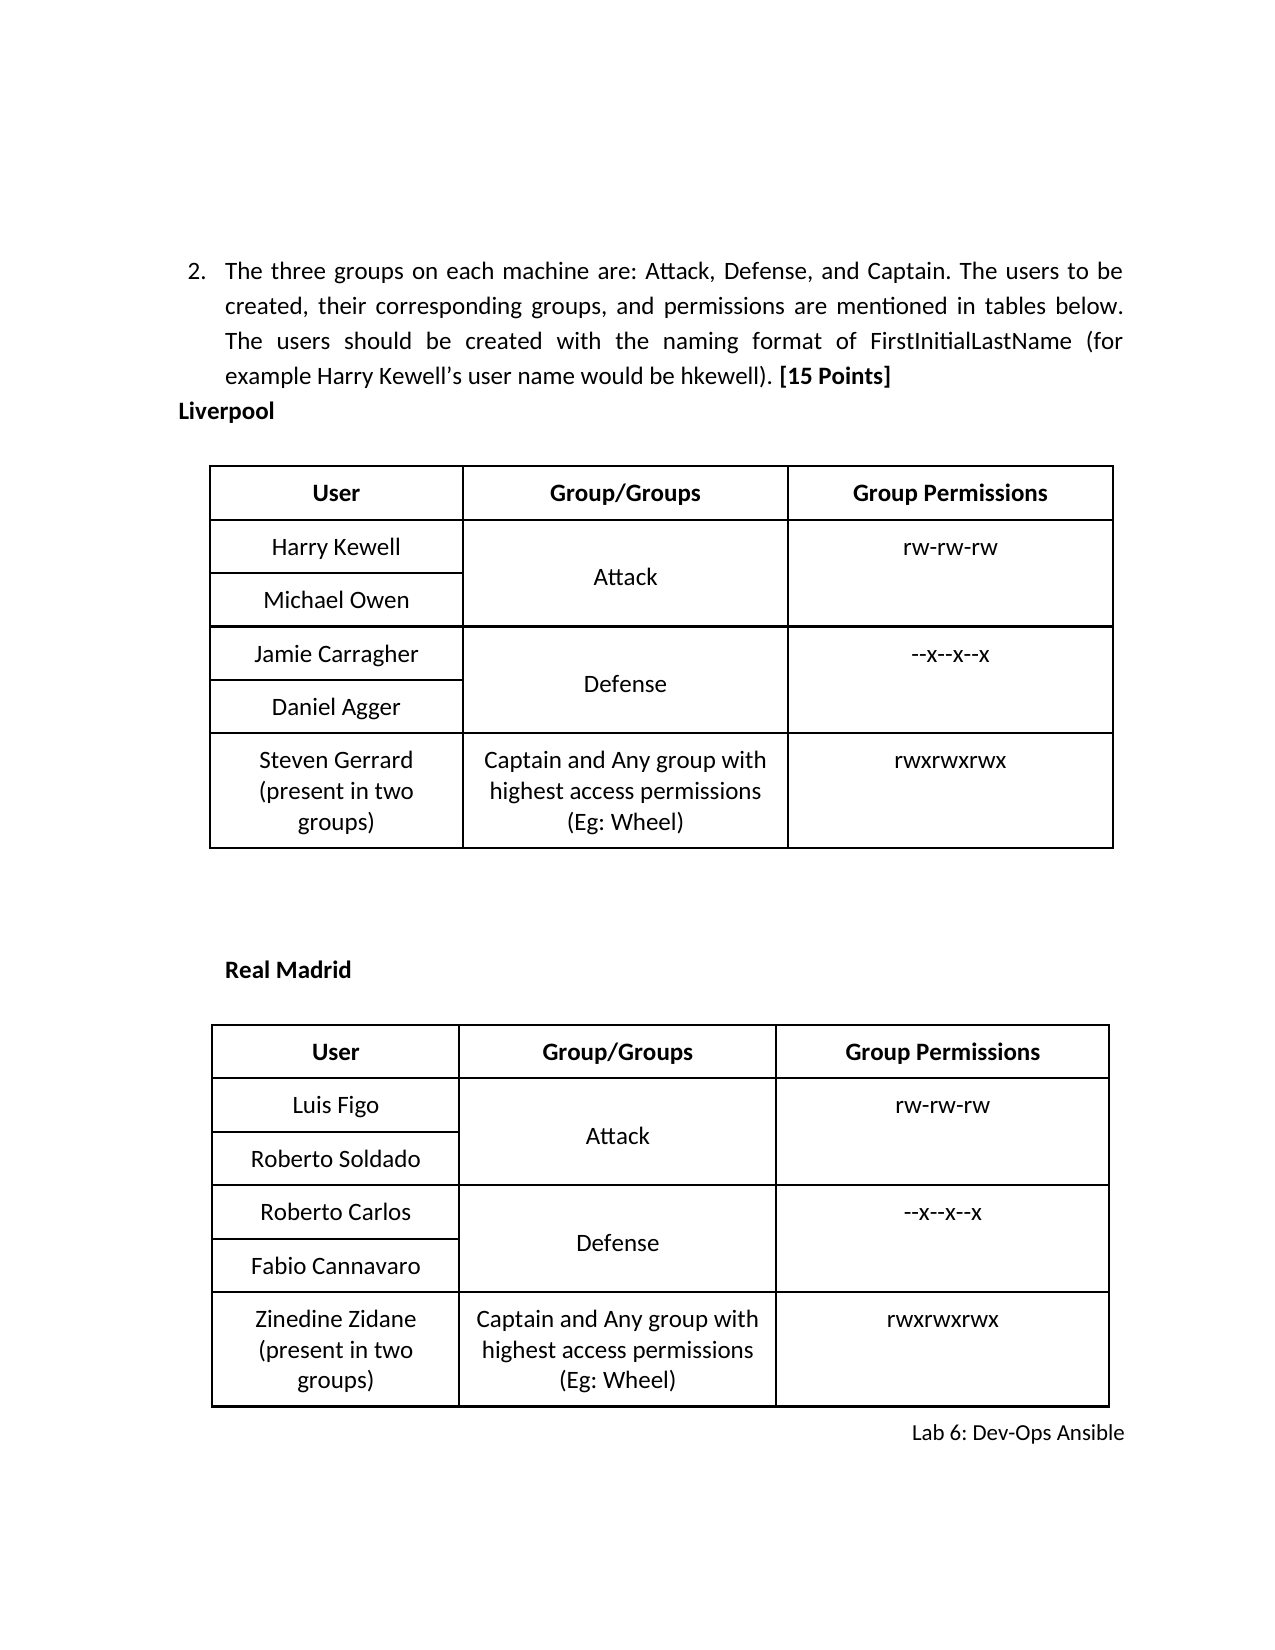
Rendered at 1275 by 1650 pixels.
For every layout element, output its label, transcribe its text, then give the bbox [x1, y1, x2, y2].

table_cell rwxrwxrwx [777, 1293, 1108, 1405]
table_header Group/Groups [464, 467, 787, 518]
table_cell Luis Figo [213, 1079, 458, 1131]
table_cell Defense [460, 1186, 775, 1291]
table_header Group/Groups [460, 1026, 775, 1077]
table_cell Michael Owen [211, 574, 462, 625]
table_cell Roberto Soldado [213, 1133, 458, 1184]
table_header Group Permissions [789, 467, 1112, 518]
table_cell --x--x--x [777, 1186, 1108, 1291]
table_header User [211, 467, 462, 518]
list The three groups on each machine are: Attack, Defense, and Captain. The users to be created, their corresponding groups, and permissions are mentioned in tables below. The users should be created with the naming format of FirstInitialLastName (for example Harry Kewell’s user name would be hkewell). [15 Points] [187, 255, 1125, 391]
table_cell Zinedine Zidane (present in two groups) [213, 1293, 458, 1405]
table_cell Harry Kewell [211, 521, 462, 572]
table_cell --x--x--x [789, 628, 1112, 732]
table_cell rw-rw-rw [777, 1079, 1108, 1184]
text Liverpool [150, 395, 1125, 426]
text Real Madrid [123, 954, 1125, 984]
table_cell Captain and Any group with highest access permissions (Eg: Wheel) [464, 734, 787, 847]
table_cell Roberto Carlos [213, 1186, 458, 1237]
table_cell Daniel Agger [211, 681, 462, 732]
table_header Group Permissions [777, 1026, 1108, 1077]
table_header User [213, 1026, 458, 1077]
table_cell Captain and Any group with highest access permissions (Eg: Wheel) [460, 1293, 775, 1405]
table_cell Steven Gerrard (present in two groups) [211, 734, 462, 847]
table_cell Fabio Cannavaro [213, 1240, 458, 1291]
table_cell Attack [460, 1079, 775, 1184]
table_cell Defense [464, 628, 787, 732]
table_cell rwxrwxrwx [789, 734, 1112, 847]
table_cell Attack [464, 521, 787, 625]
table_cell rw-rw-rw [789, 521, 1112, 625]
table_cell Jamie Carragher [211, 628, 462, 679]
